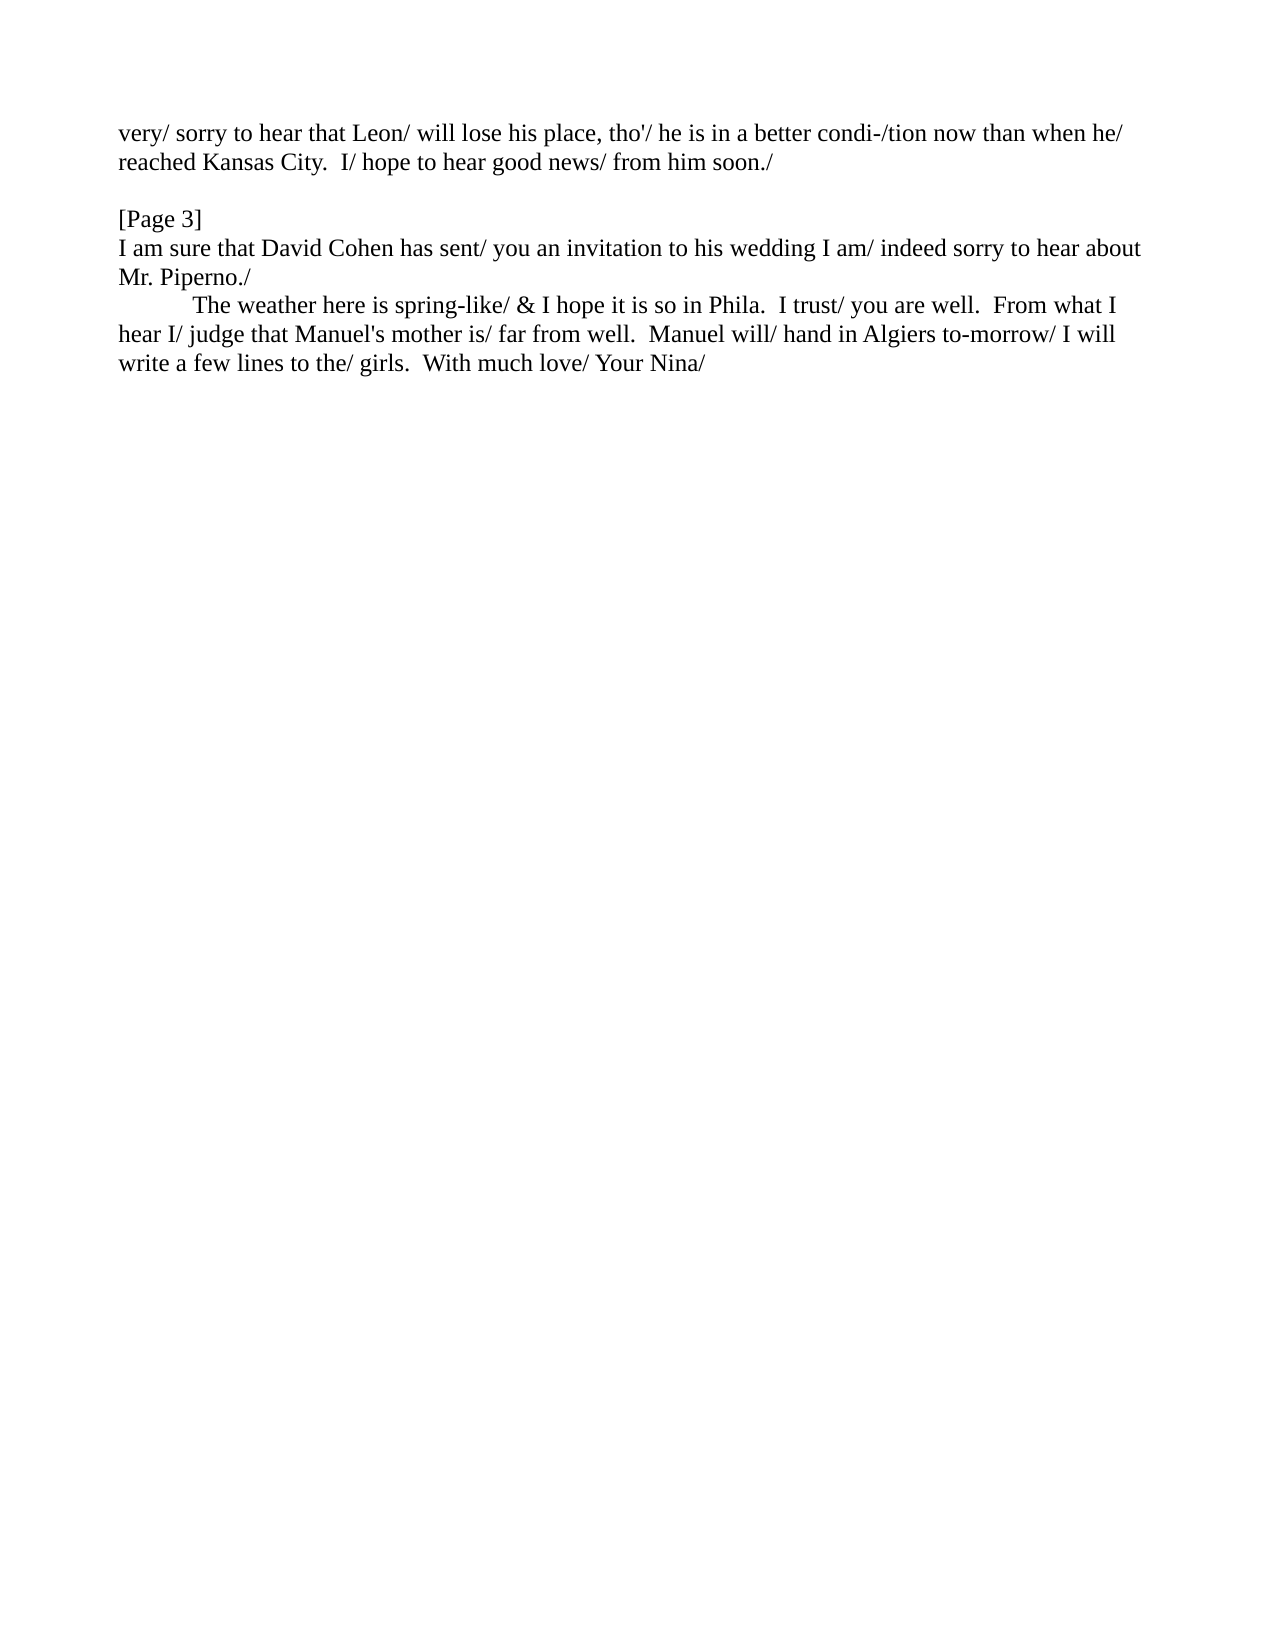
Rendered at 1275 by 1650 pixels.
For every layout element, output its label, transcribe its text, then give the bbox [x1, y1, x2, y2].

text I am sure that David Cohen has sent/ you an invitation to his wedding I am/ indeed sorry to hear about Mr. Piperno./ [118, 233, 1157, 291]
text [Page 3] [118, 204, 1157, 233]
text very/ sorry to hear that Leon/ will lose his place, tho'/ he is in a better condi-/tion now than when he/ reached Kansas City. I/ hope to hear good news/ from him soon./ [118, 118, 1157, 176]
text The weather here is spring-like/ & I hope it is so in Phila. I trust/ you are well. From what I hear I/ judge that Manuel's mother is/ far from well. Manuel will/ hand in Algiers to-morrow/ I will write a few lines to the/ girls. With much love/ Your Nina/ [118, 291, 1157, 377]
